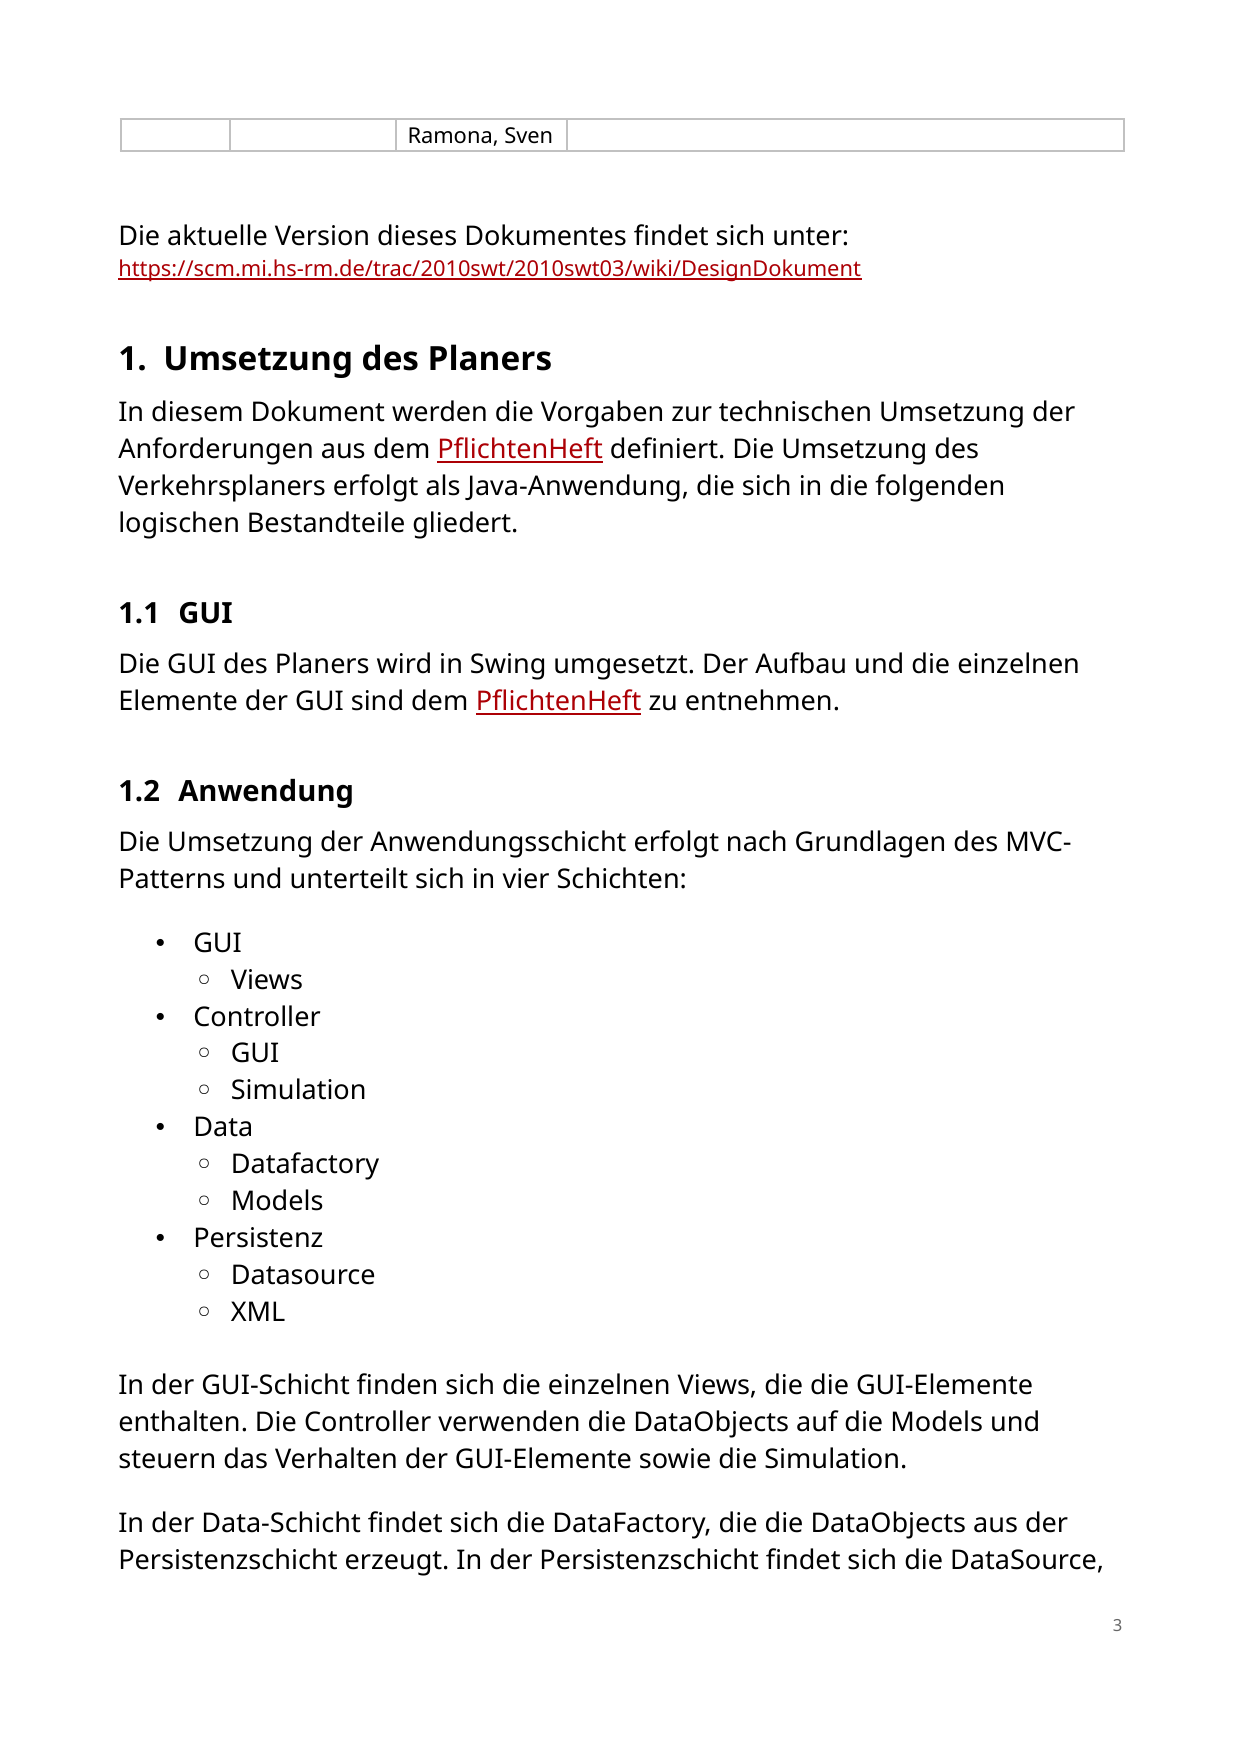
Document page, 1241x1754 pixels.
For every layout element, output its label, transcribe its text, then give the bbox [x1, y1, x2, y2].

table_cell [568, 120, 1123, 150]
text Die GUI des Planers wird in Swing umgesetzt. Der Aufbau und die einzelnen Elemente der GUI sind dem PflichtenHeft zu entnehmen. [118, 644, 1122, 718]
list XML [193, 1292, 1122, 1329]
list Datasource [193, 1255, 1122, 1292]
list Simulation [193, 1071, 1122, 1108]
list Persistenz [156, 1218, 1122, 1255]
table_cell [231, 120, 395, 150]
text In diesem Dokument werden die Vorgaben zur technischen Umsetzung der Anforderungen aus dem PflichtenHeft definiert. Die Umsetzung des Verkehrsplaners erfolgt als Java-Anwendung, die sich in die folgenden logischen Bestandteile gliedert. [118, 393, 1122, 540]
list Data [156, 1108, 1122, 1144]
list Controller [156, 997, 1122, 1034]
subtitle Umsetzung des Planers [118, 335, 1122, 380]
text In der GUI-Schicht finden sich die einzelnen Views, die die GUI-Elemente enthalten. Die Controller verwenden die DataObjects auf die Models und steuern das Verhalten der GUI-Elemente sowie die Simulation. [118, 1366, 1122, 1476]
text Die Umsetzung der Anwendungsschicht erfolgt nach Grundlagen des MVC-Patterns und unterteilt sich in vier Schichten: [118, 822, 1122, 896]
table_cell Ramona, Sven [397, 120, 566, 150]
text Die aktuelle Version dieses Dokumentes findet sich unter: https://scm.mi.hs-rm.de/trac/2010swt/2010swt03/wiki/DesignDokument [118, 216, 1122, 283]
list Models [193, 1181, 1122, 1218]
list Datafactory [193, 1144, 1122, 1181]
list GUI [193, 1034, 1122, 1071]
subtitle GUI [118, 592, 1122, 632]
text In der Data-Schicht findet sich die DataFactory, die die DataObjects aus der Persistenzschicht erzeugt. In der Persistenzschicht findet sich die DataSource, [118, 1503, 1122, 1577]
list GUI [156, 923, 1122, 960]
list Views [193, 960, 1122, 997]
subtitle Anwendung [118, 770, 1122, 810]
table_cell [122, 120, 229, 150]
